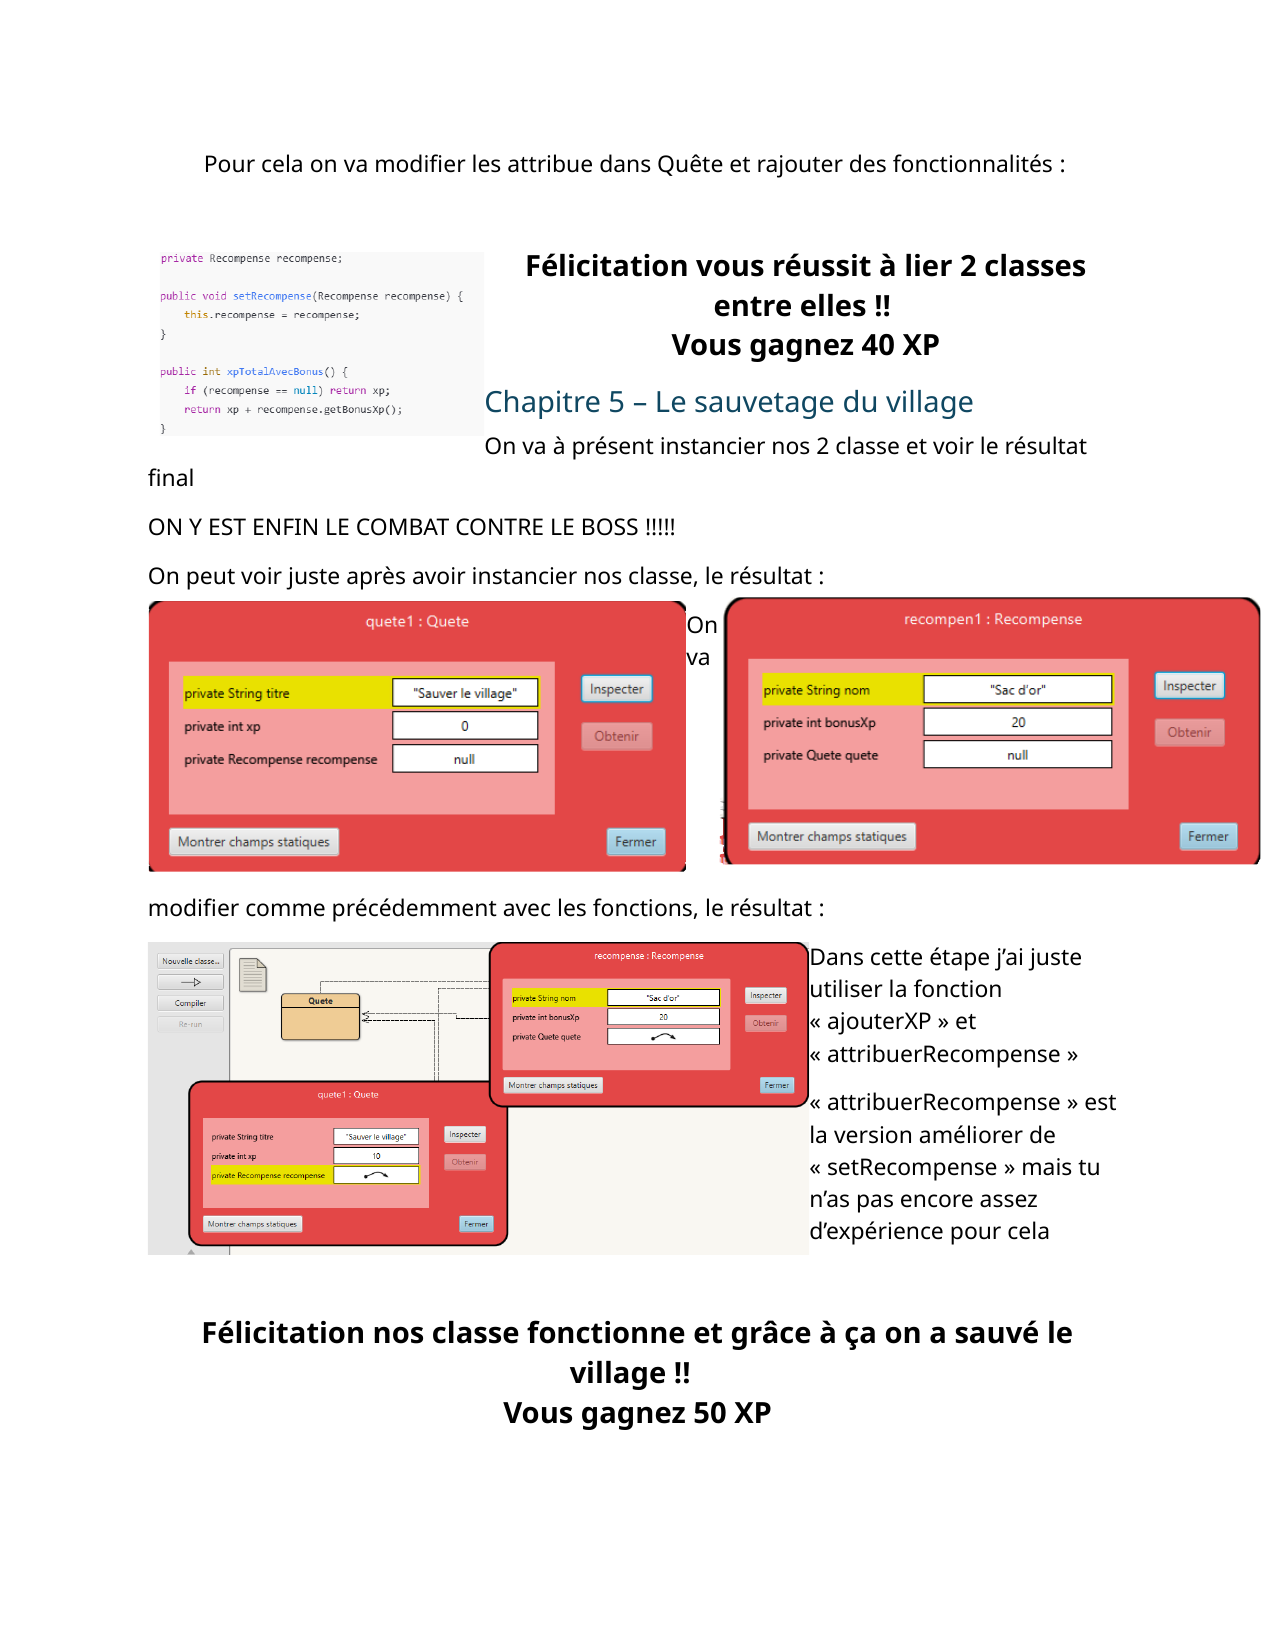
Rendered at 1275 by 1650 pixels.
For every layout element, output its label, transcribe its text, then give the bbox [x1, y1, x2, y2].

text Dans cette étape j’ai juste utiliser la fonction « ajouterXP » et « attribuerRecompense » [148, 941, 1127, 1069]
text [148, 325, 159, 364]
text On va à présent instancier nos 2 classe et voir le résultat final [148, 430, 1127, 494]
text Vous gagnez 40 XP [485, 325, 1127, 364]
text Félicitation vous réussit à lier 2 classes entre elles !! [148, 245, 1127, 325]
text Félicitation nos classe fonctionne et grâce à ça on a sauvé le village !! [148, 1313, 1127, 1392]
text ON Y EST ENFIN LE COMBAT CONTRE LE BOSS !!!!! [148, 511, 1127, 542]
text Vous gagnez 50 XP [148, 1392, 1127, 1432]
text Pour cela on va modifier les attribue dans Quête et rajouter des fonctionnalités : [148, 148, 1127, 179]
text On va modifier comme précédemment avec les fonctions, le résultat : [148, 609, 1127, 923]
text On peut voir juste après avoir instancier nos classe, le résultat : [148, 560, 1127, 591]
text « attribuerRecompense » est la version améliorer de « setRecompense » mais tu n’as pas encore assez d’expérience pour cela [810, 1086, 1127, 1246]
subtitle Chapitre 5 – Le sauvetage du village [485, 381, 1127, 421]
